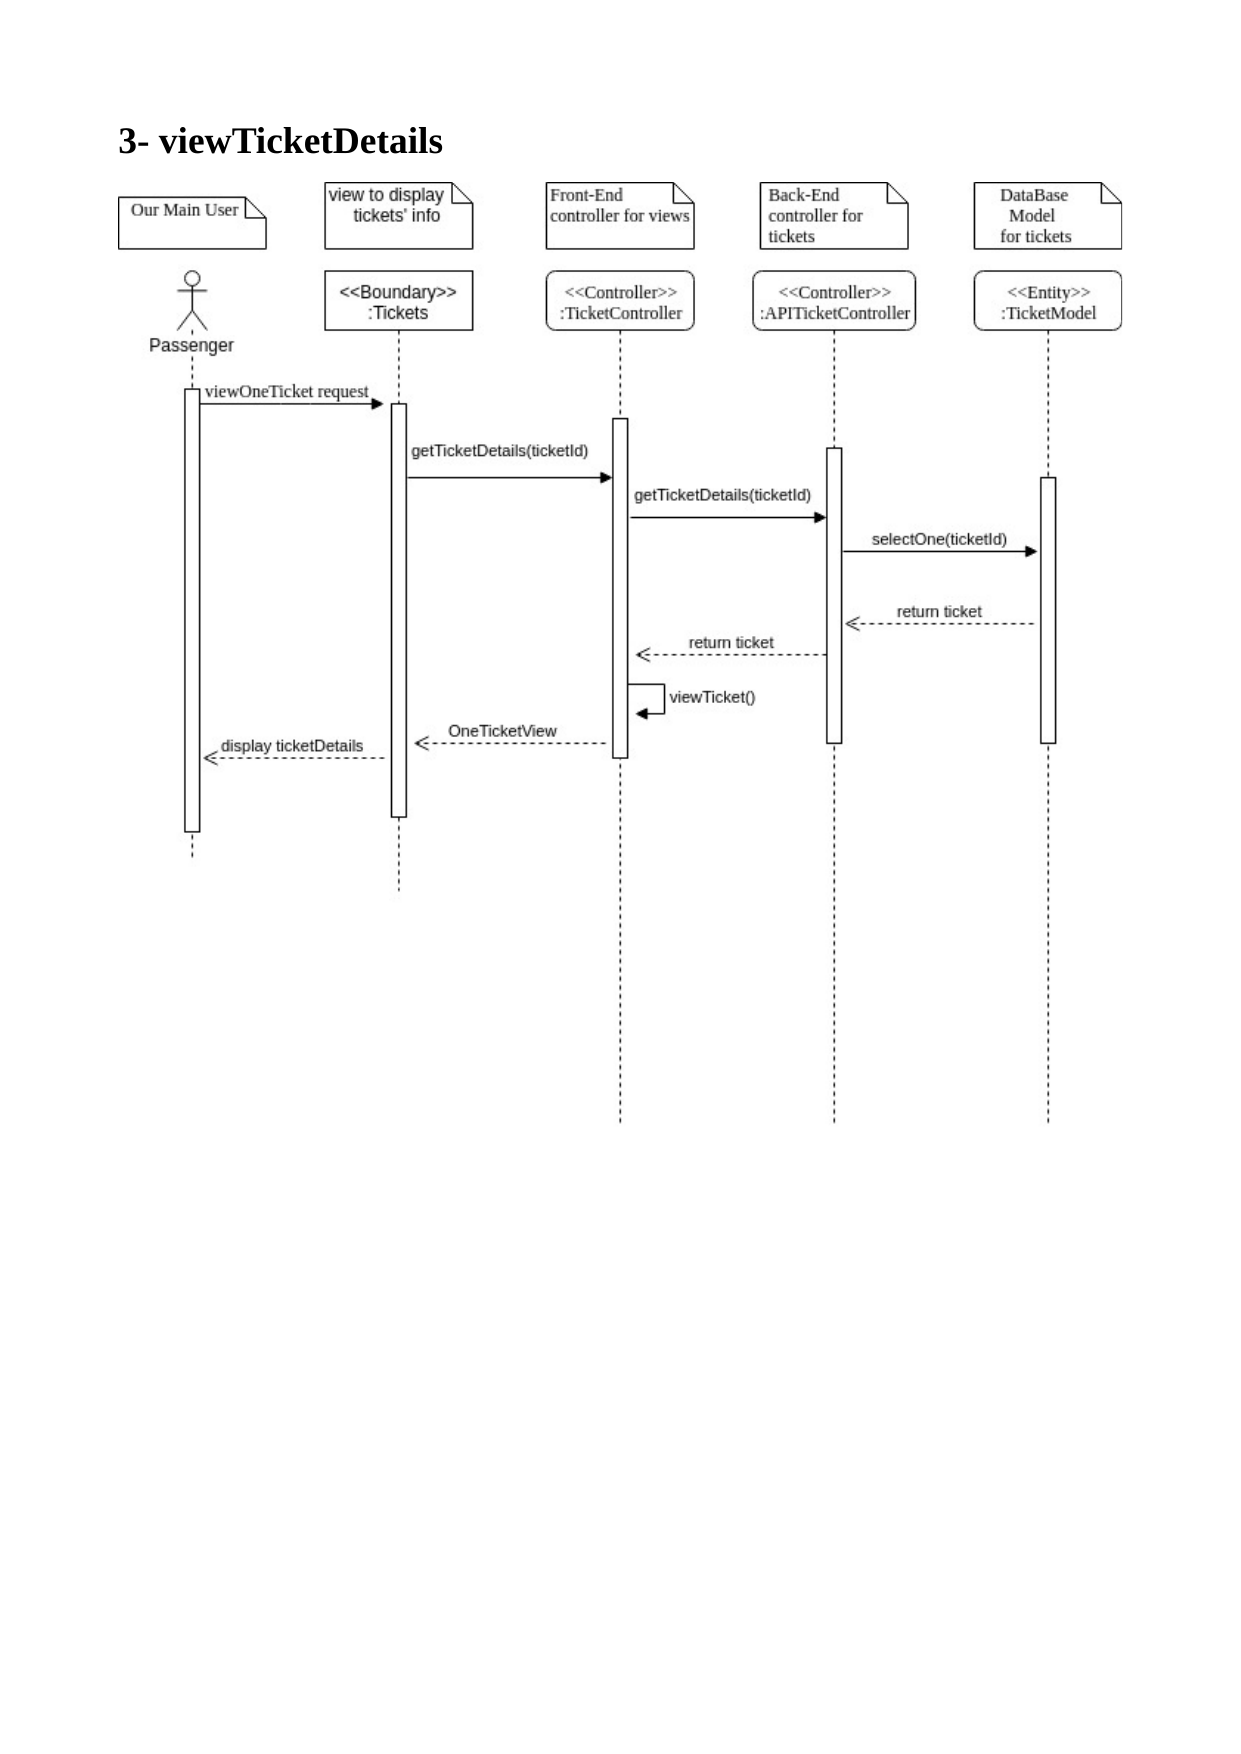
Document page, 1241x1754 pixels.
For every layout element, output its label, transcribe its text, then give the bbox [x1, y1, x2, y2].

text 3- viewTicketDetails [118, 118, 1122, 161]
picture [118, 182, 1123, 1128]
